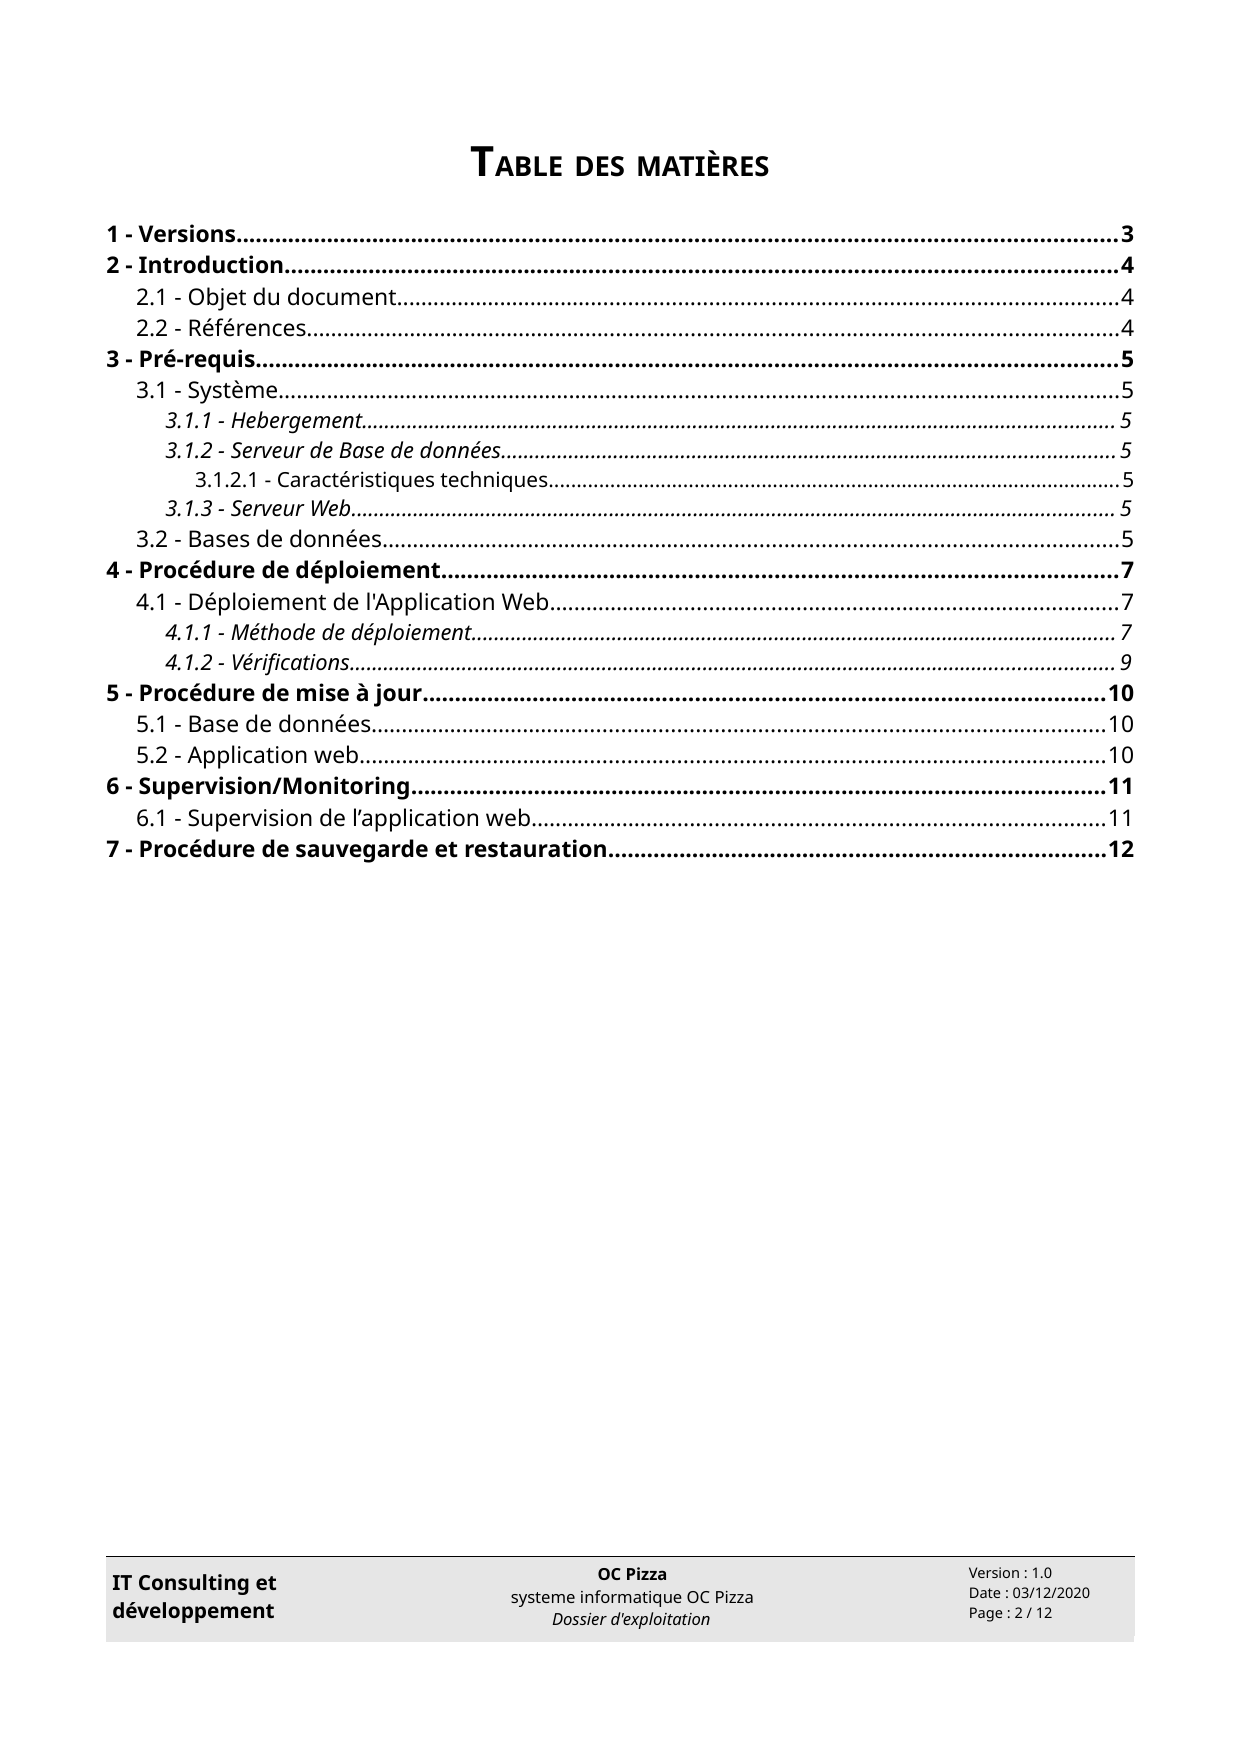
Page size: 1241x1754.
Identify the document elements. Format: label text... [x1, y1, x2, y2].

text 6 - Supervision/Monitoring 11 [106, 770, 1134, 802]
text 5.1 - Base de données 10 [136, 708, 1134, 739]
text 1 - Versions 3 [106, 218, 1134, 249]
text 4.1.1 - Méthode de déploiement 7 [165, 617, 1134, 647]
text 3.1.1 - Hebergement 5 [165, 405, 1134, 435]
text 2 - Introduction 4 [106, 249, 1134, 280]
text 7 - Procédure de sauvegarde et restauration 12 [106, 833, 1134, 864]
text 3.1.2.1 - Caractéristiques techniques 5 [195, 465, 1134, 493]
text 2.1 - Objet du document 4 [136, 280, 1134, 312]
text 4.1 - Déploiement de l'Application Web 7 [136, 586, 1134, 617]
text 3.1.3 - Serveur Web 5 [165, 493, 1134, 523]
text 6.1 - Supervision de l’application web 11 [136, 802, 1134, 833]
text 3.2 - Bases de données 5 [136, 523, 1134, 554]
text 4.1.2 - Vérifications 9 [165, 647, 1134, 677]
text 3 - Pré-requis 5 [106, 343, 1134, 374]
subtitle Table des matières [106, 132, 1134, 188]
text 4 - Procédure de déploiement 7 [106, 554, 1134, 586]
text 5 - Procédure de mise à jour 10 [106, 677, 1134, 708]
text 3.1 - Système 5 [136, 374, 1134, 405]
text 2.2 - Références 4 [136, 312, 1134, 343]
text 3.1.2 - Serveur de Base de données 5 [165, 435, 1134, 465]
text 5.2 - Application web 10 [136, 739, 1134, 770]
